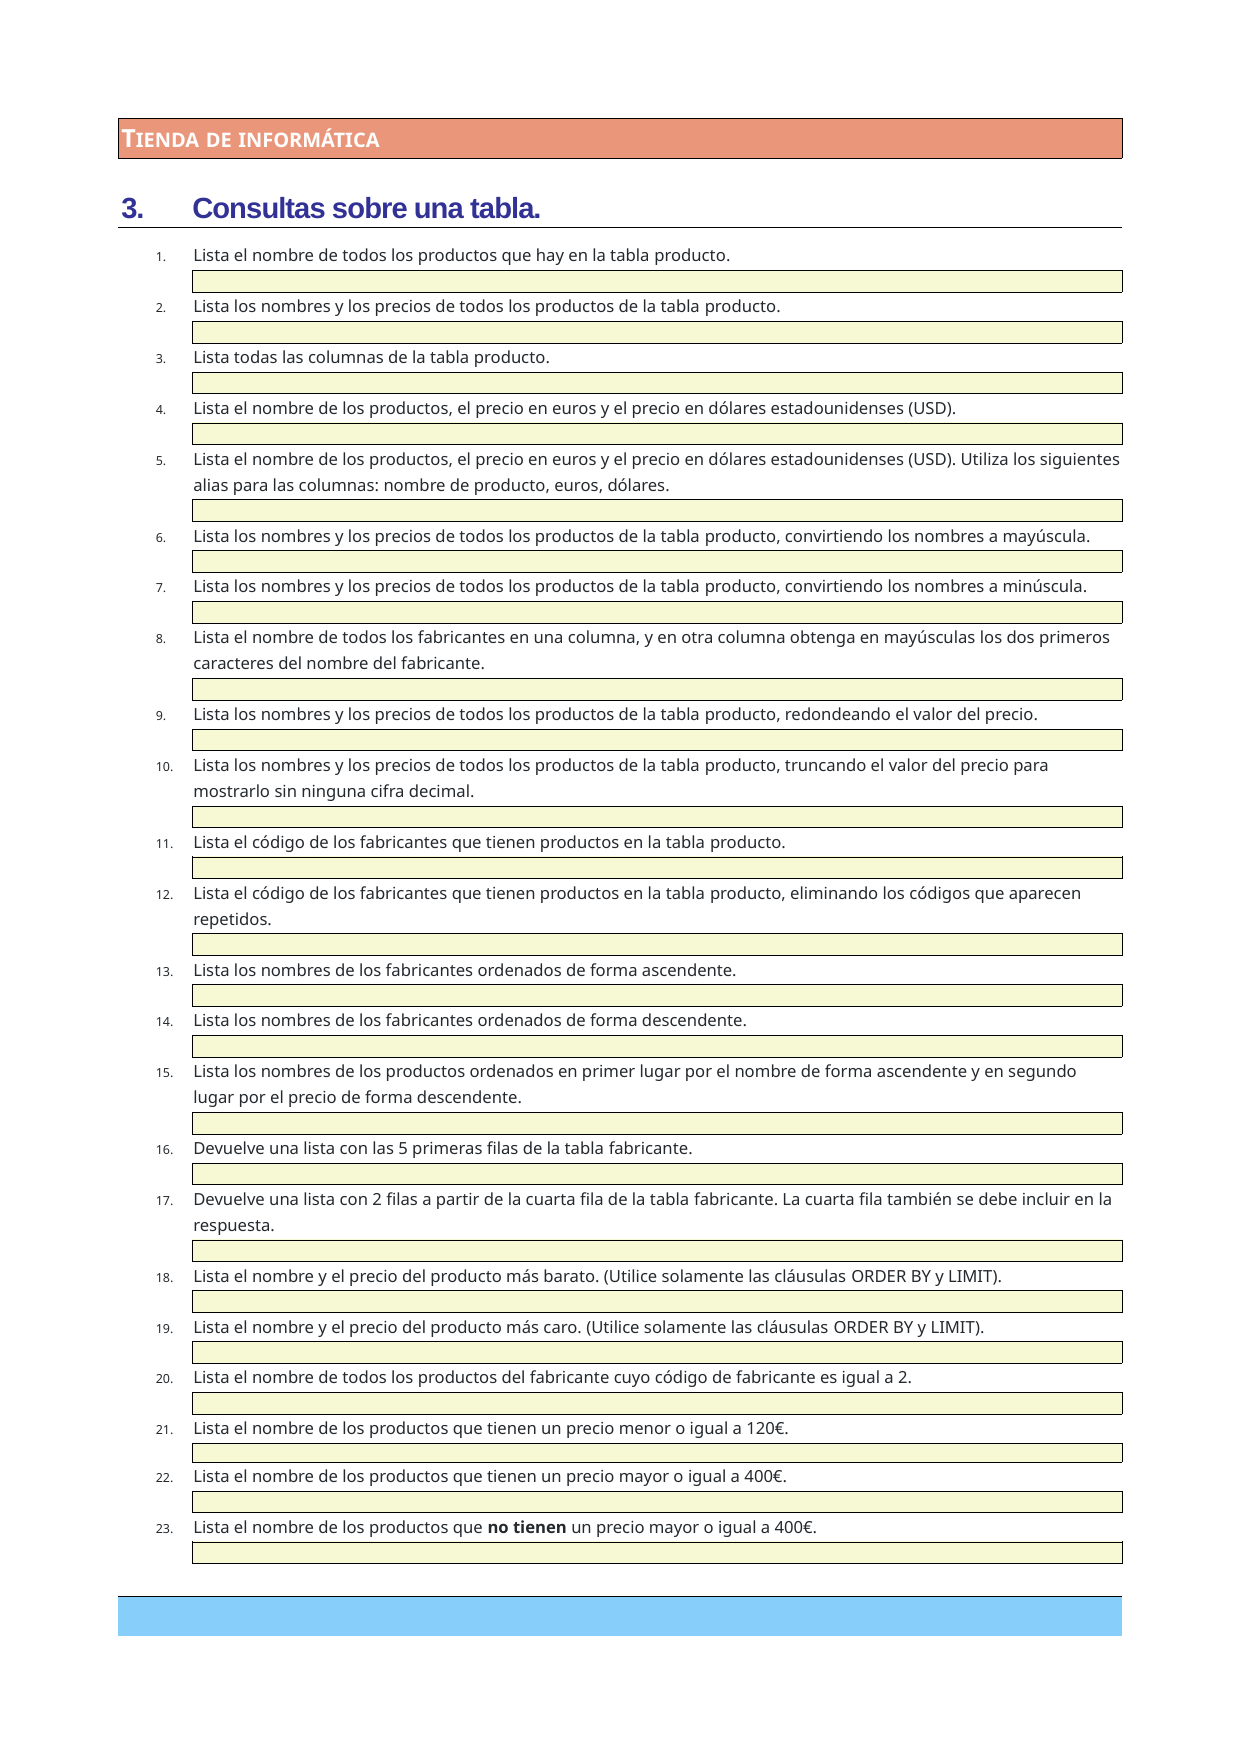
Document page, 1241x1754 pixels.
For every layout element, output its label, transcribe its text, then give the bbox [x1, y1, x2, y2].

list Lista el código de los fabricantes que tienen productos en la tabla producto, eliminando los códigos que aparecen repetidos. [156, 881, 1122, 930]
list Lista los nombres de los fabricantes ordenados de forma descendente. [156, 1009, 1122, 1032]
list Lista el nombre de los productos, el precio en euros y el precio en dólares estadounidenses (USD). Utiliza los siguientes alias para las columnas: nombre de producto, euros, dólares. [156, 447, 1122, 496]
list Lista el nombre de los productos que no tienen un precio mayor o igual a 400€. [156, 1515, 1122, 1538]
text 3. Consultas sobre una tabla. [118, 188, 1122, 227]
list Devuelve una lista con 2 filas a partir de la cuarta fila de la tabla fabricante. La cuarta fila también se debe incluir en la respuesta. [156, 1187, 1122, 1236]
list Lista todas las columnas de la tabla producto. [156, 346, 1122, 368]
list Lista los nombres y los precios de todos los productos de la tabla producto, convirtiendo los nombres a minúscula. [156, 575, 1122, 598]
list Lista el nombre de todos los fabricantes en una columna, y en otra columna obtenga en mayúsculas los dos primeros caracteres del nombre del fabricante. [156, 626, 1122, 674]
list Lista los nombres y los precios de todos los productos de la tabla producto, truncando el valor del precio para mostrarlo sin ninguna cifra decimal. [156, 753, 1122, 802]
list Lista el código de los fabricantes que tienen productos en la tabla producto. [156, 830, 1122, 853]
list Lista los nombres de los fabricantes ordenados de forma ascendente. [156, 958, 1122, 981]
list Lista el nombre de todos los productos que hay en la tabla producto. [156, 244, 1122, 267]
list Lista el nombre de los productos que tienen un precio menor o igual a 120€. [156, 1417, 1122, 1439]
list Lista los nombres de los productos ordenados en primer lugar por el nombre de forma ascendente y en segundo lugar por el precio de forma descendente. [156, 1060, 1122, 1108]
list Lista los nombres y los precios de todos los productos de la tabla producto, redondeando el valor del precio. [156, 703, 1122, 725]
list Lista los nombres y los precios de todos los productos de la tabla producto, convirtiendo los nombres a mayúscula. [156, 524, 1122, 547]
list Lista el nombre de los productos que tienen un precio mayor o igual a 400€. [156, 1464, 1122, 1487]
list Lista el nombre y el precio del producto más barato. (Utilice solamente las cláusulas ORDER BY y LIMIT). [156, 1264, 1122, 1287]
list Lista el nombre de los productos, el precio en euros y el precio en dólares estadounidenses (USD). [156, 396, 1122, 419]
list Lista el nombre de todos los productos del fabricante cuyo código de fabricante es igual a 2. [156, 1366, 1122, 1389]
list Lista el nombre y el precio del producto más caro. (Utilice solamente las cláusulas ORDER BY y LIMIT). [156, 1315, 1122, 1338]
list Devuelve una lista con las 5 primeras filas de la tabla fabricante. [156, 1137, 1122, 1159]
list Lista los nombres y los precios de todos los productos de la tabla producto. [156, 295, 1122, 317]
